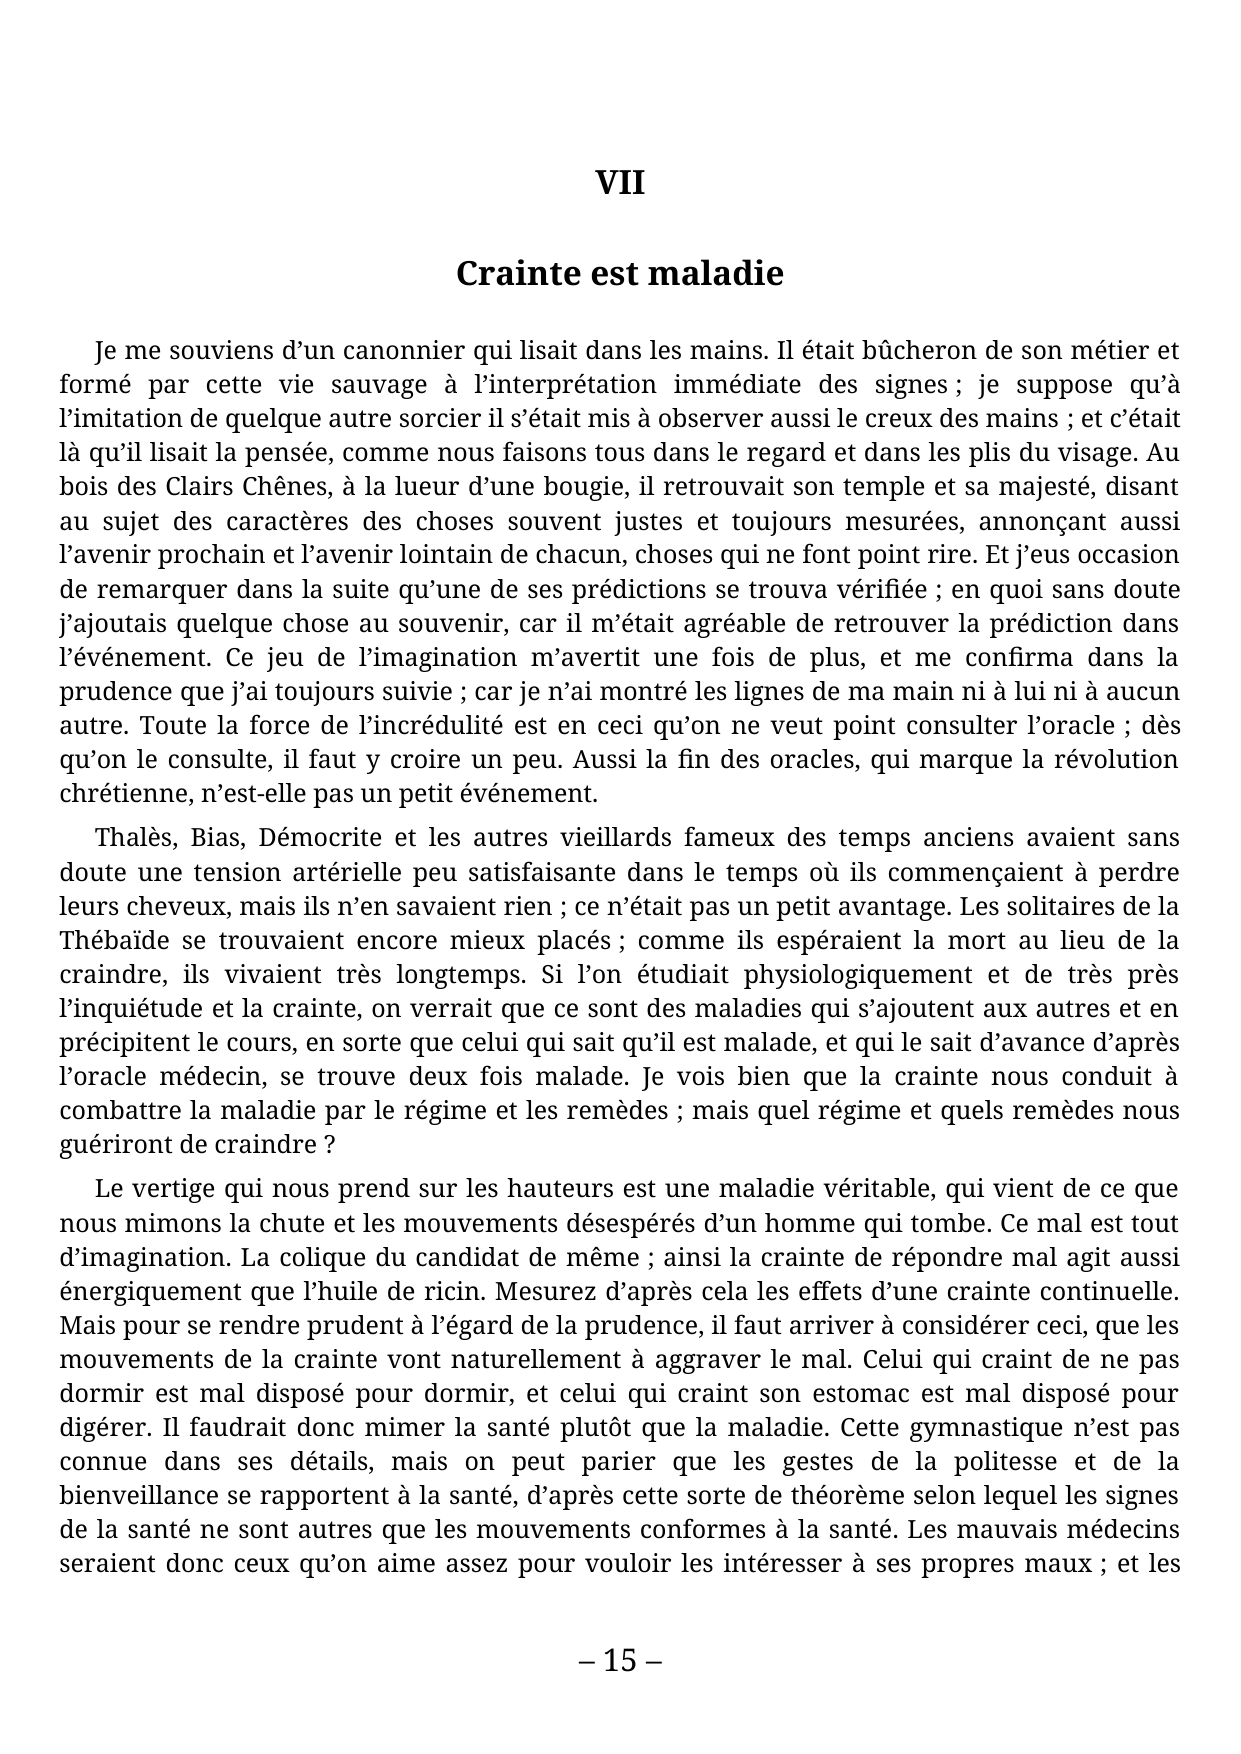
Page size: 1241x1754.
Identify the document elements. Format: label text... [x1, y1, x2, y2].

text Le vertige qui nous prend sur les hauteurs est une maladie véritable, qui vient de ce que nous mimons la chute et les mouvements désespérés d’un homme qui tombe. Ce mal est tout d’imagination. La colique du candidat de même ; ainsi la crainte de répondre mal agit aussi énergiquement que l’huile de ricin. Mesurez d’après cela les effets d’une crainte continuelle. Mais pour se rendre prudent à l’égard de la prudence, il faut arriver à considérer ceci, que les mouvements de la crainte vont naturellement à aggraver le mal. Celui qui craint de ne pas dormir est mal disposé pour dormir, et celui qui craint son estomac est mal disposé pour digérer. Il faudrait donc mimer la santé plutôt que la maladie. Cette gymnastique n’est pas connue dans ses détails, mais on peut parier que les gestes de la politesse et de la bienveillance se rapportent à la santé, d’après cette sorte de théorème selon lequel les signes de la santé ne sont autres que les mouvements conformes à la santé. Les mauvais médecins seraient donc ceux qu’on aime assez pour vouloir les intéresser à ses propres maux ; et les [59, 1171, 1181, 1580]
subtitle VII Crainte est maladie [59, 159, 1181, 295]
text Thalès, Bias, Démocrite et les autres vieillards fameux des temps anciens avaient sans doute une tension artérielle peu satisfaisante dans le temps où ils commençaient à perdre leurs cheveux, mais ils n’en savaient rien ; ce n’était pas un petit avantage. Les solitaires de la Thébaïde se trouvaient encore mieux placés ; comme ils espéraient la mort au lieu de la craindre, ils vivaient très longtemps. Si l’on étudiait physiologiquement et de très près l’inquiétude et la crainte, on verrait que ce sont des maladies qui s’ajoutent aux autres et en précipitent le cours, en sorte que celui qui sait qu’il est malade, et qui le sait d’avance d’après l’oracle médecin, se trouve deux fois malade. Je vois bien que la crainte nous conduit à combattre la maladie par le régime et les remèdes ; mais quel régime et quels remèdes nous guériront de craindre ? [59, 820, 1181, 1161]
text Je me souviens d’un canonnier qui lisait dans les mains. Il était bûcheron de son métier et formé par cette vie sauvage à l’interprétation immédiate des signes ; je suppose qu’à l’imitation de quelque autre sorcier il s’était mis à observer aussi le creux des mains ; et c’était là qu’il lisait la pensée, comme nous faisons tous dans le regard et dans les plis du visage. Au bois des Clairs Chênes, à la lueur d’une bougie, il retrouvait son temple et sa majesté, disant au sujet des caractères des choses souvent justes et toujours mesurées, annonçant aussi l’avenir prochain et l’avenir lointain de chacun, choses qui ne font point rire. Et j’eus occasion de remarquer dans la suite qu’une de ses prédictions se trouva vérifiée ; en quoi sans doute j’ajoutais quelque chose au souvenir, car il m’était agréable de retrouver la prédiction dans l’événement. Ce jeu de l’imagination m’avertit une fois de plus, et me confirma dans la prudence que j’ai toujours suivie ; car je n’ai montré les lignes de ma main ni à lui ni à aucun autre. Toute la force de l’incrédulité est en ceci qu’on ne veut point consulter l’oracle ; dès qu’on le consulte, il faut y croire un peu. Aussi la fin des oracles, qui marque la révolution chrétienne, n’est-elle pas un petit événement. [59, 333, 1181, 810]
